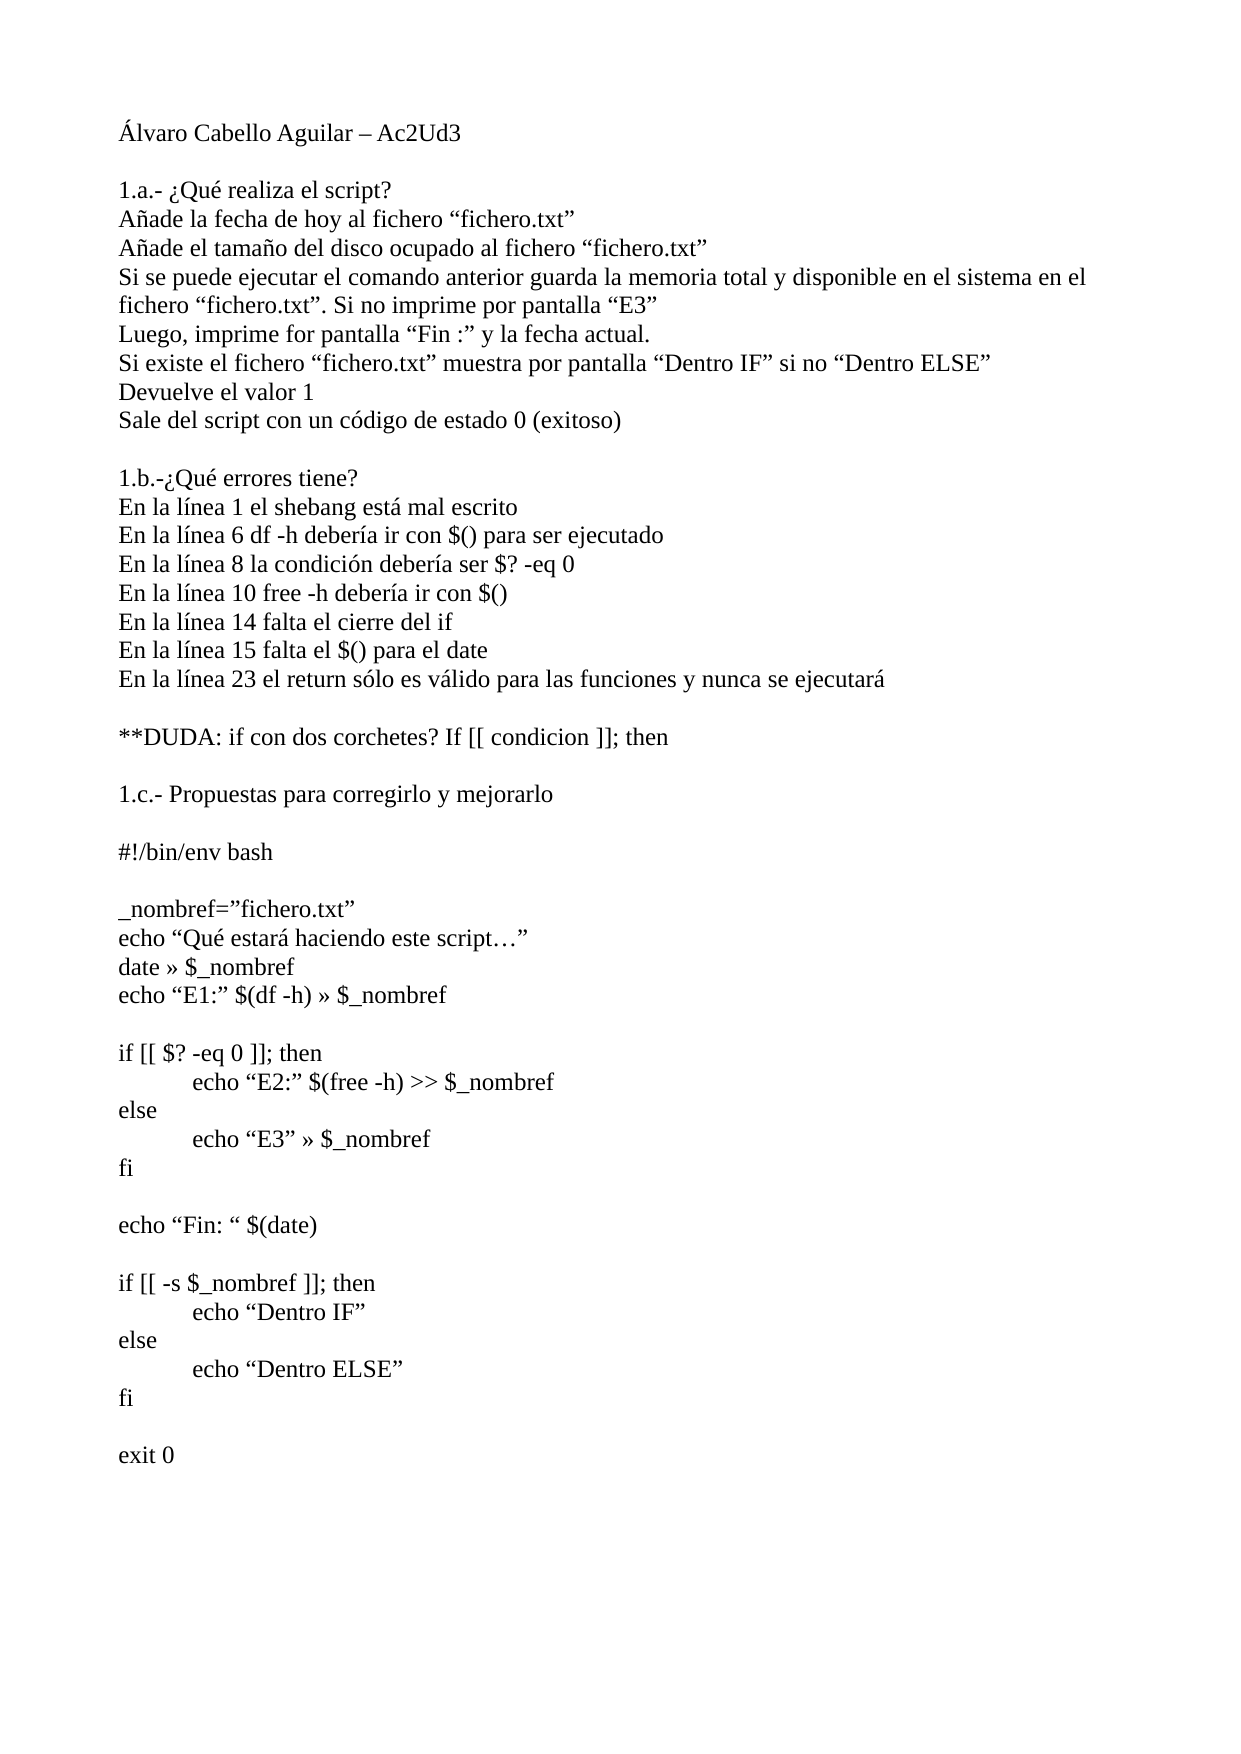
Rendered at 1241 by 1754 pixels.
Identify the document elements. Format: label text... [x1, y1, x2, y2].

text 1.a.- ¿Qué realiza el script? [118, 176, 1122, 204]
text date » $_nombref [118, 952, 1122, 981]
text 1.c.- Propuestas para corregirlo y mejorarlo [118, 779, 1122, 808]
text En la línea 23 el return sólo es válido para las funciones y nunca se ejecutará [118, 664, 1122, 693]
text Si se puede ejecutar el comando anterior guarda la memoria total y disponible en el sistema en el fichero “fichero.txt”. Si no imprime por pantalla “E3” [118, 262, 1122, 319]
text else [118, 1326, 1122, 1354]
text echo “Dentro IF” [118, 1297, 1122, 1326]
text fi [118, 1153, 1122, 1182]
text echo “Fin: “ $(date) [118, 1211, 1122, 1239]
text echo “E2:” $(free -h) >> $_nombref [118, 1067, 1122, 1096]
text echo “Dentro ELSE” [118, 1354, 1122, 1383]
text En la línea 14 falta el cierre del if [118, 607, 1122, 636]
text echo “E3” » $_nombref [118, 1124, 1122, 1153]
text _nombref=”fichero.txt” [118, 894, 1122, 923]
text else [118, 1096, 1122, 1124]
text Añade el tamaño del disco ocupado al fichero “fichero.txt” [118, 233, 1122, 262]
text Álvaro Cabello Aguilar – Ac2Ud3 [118, 118, 1122, 147]
text En la línea 6 df -h debería ir con $() para ser ejecutado [118, 521, 1122, 549]
text Luego, imprime for pantalla “Fin :” y la fecha actual. [118, 319, 1122, 348]
text En la línea 10 free -h debería ir con $() [118, 578, 1122, 607]
text Sale del script con un código de estado 0 (exitoso) [118, 406, 1122, 434]
text if [[ $? -eq 0 ]]; then [118, 1038, 1122, 1067]
text Si existe el fichero “fichero.txt” muestra por pantalla “Dentro IF” si no “Dentro ELSE” [118, 348, 1122, 377]
text echo “E1:” $(df -h) » $_nombref [118, 981, 1122, 1009]
text 1.b.-¿Qué errores tiene? [118, 463, 1122, 492]
text Devuelve el valor 1 [118, 377, 1122, 406]
text En la línea 1 el shebang está mal escrito [118, 492, 1122, 521]
text exit 0 [118, 1441, 1122, 1469]
text **DUDA: if con dos corchetes? If [[ condicion ]]; then [118, 722, 1122, 751]
text En la línea 8 la condición debería ser $? -eq 0 [118, 549, 1122, 578]
text if [[ -s $_nombref ]]; then [118, 1268, 1122, 1297]
text #!/bin/env bash [118, 837, 1122, 866]
text echo “Qué estará haciendo este script…” [118, 923, 1122, 952]
text Añade la fecha de hoy al fichero “fichero.txt” [118, 204, 1122, 233]
text En la línea 15 falta el $() para el date [118, 636, 1122, 664]
text fi [118, 1383, 1122, 1412]
